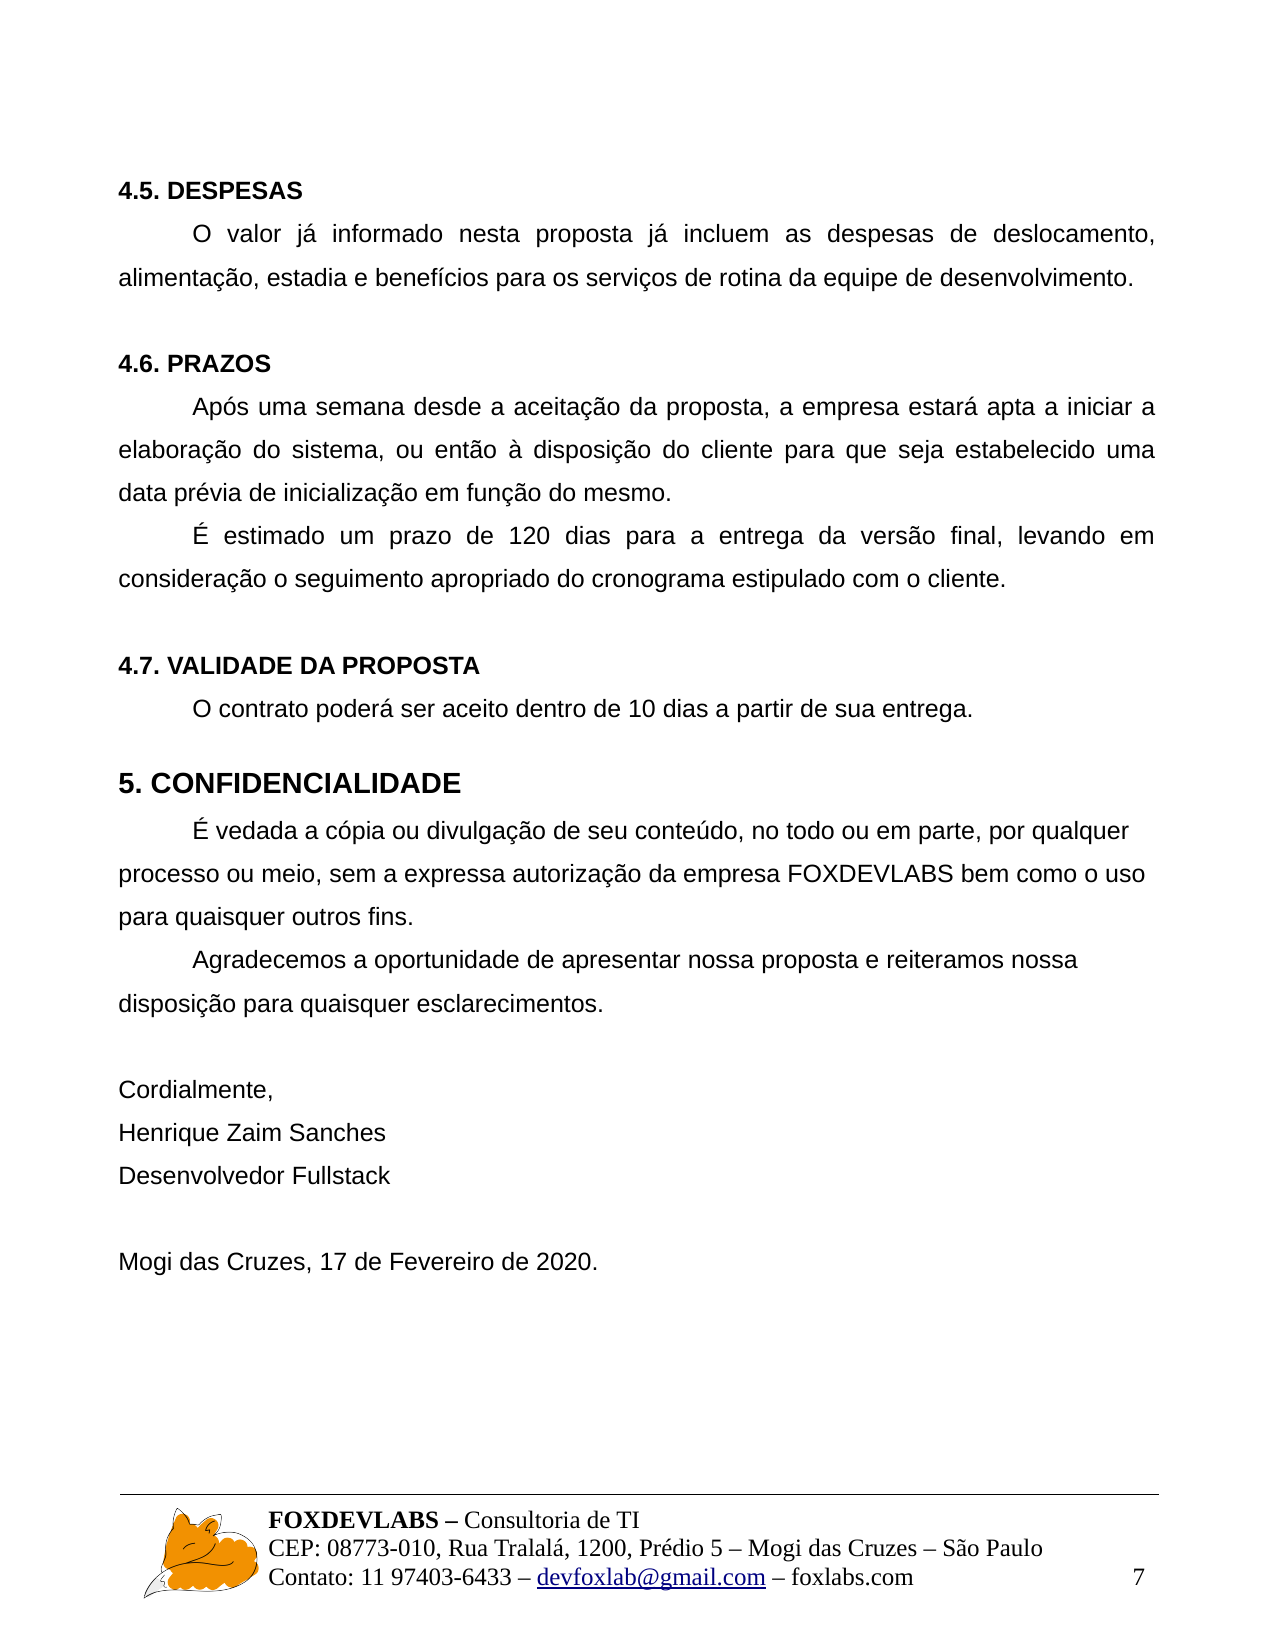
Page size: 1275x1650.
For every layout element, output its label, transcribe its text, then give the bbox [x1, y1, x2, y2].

text Henrique Zaim Sanches [118, 1118, 1157, 1147]
text 5. CONFIDENCIALIDADE [118, 766, 1157, 799]
text Mogi das Cruzes, 17 de Fevereiro de 2020. [118, 1247, 1157, 1276]
picture [143, 1508, 259, 1599]
text É estimado um prazo de 120 dias para a entrega da versão final, levando em consideração o seguimento apropriado do cronograma estipulado com o cliente. [118, 521, 1157, 593]
text Desenvolvedor Fullstack [118, 1161, 1157, 1190]
text Cordialmente, [118, 1075, 1157, 1103]
text Agradecemos a oportunidade de apresentar nossa proposta e reiteramos nossa disposição para quaisquer esclarecimentos. [118, 945, 1157, 1017]
text 4.5. DESPESAS [118, 176, 1157, 205]
text O contrato poderá ser aceito dentro de 10 dias a partir de sua entrega. [118, 694, 1157, 723]
text É vedada a cópia ou divulgação de seu conteúdo, no todo ou em parte, por qualquer processo ou meio, sem a expressa autorização da empresa FOXDEVLABS bem como o uso para quaisquer outros fins. [118, 816, 1157, 931]
text 4.6. PRAZOS [118, 349, 1157, 378]
text 4.7. VALIDADE DA PROPOSTA [118, 651, 1157, 679]
text O valor já informado nesta proposta já incluem as despesas de deslocamento, alimentação, estadia e benefícios para os serviços de rotina da equipe de desenvolvimento. [118, 219, 1157, 291]
text Após uma semana desde a aceitação da proposta, a empresa estará apta a iniciar a elaboração do sistema, ou então à disposição do cliente para que seja estabelecido uma data prévia de inicialização em função do mesmo. [118, 392, 1157, 507]
